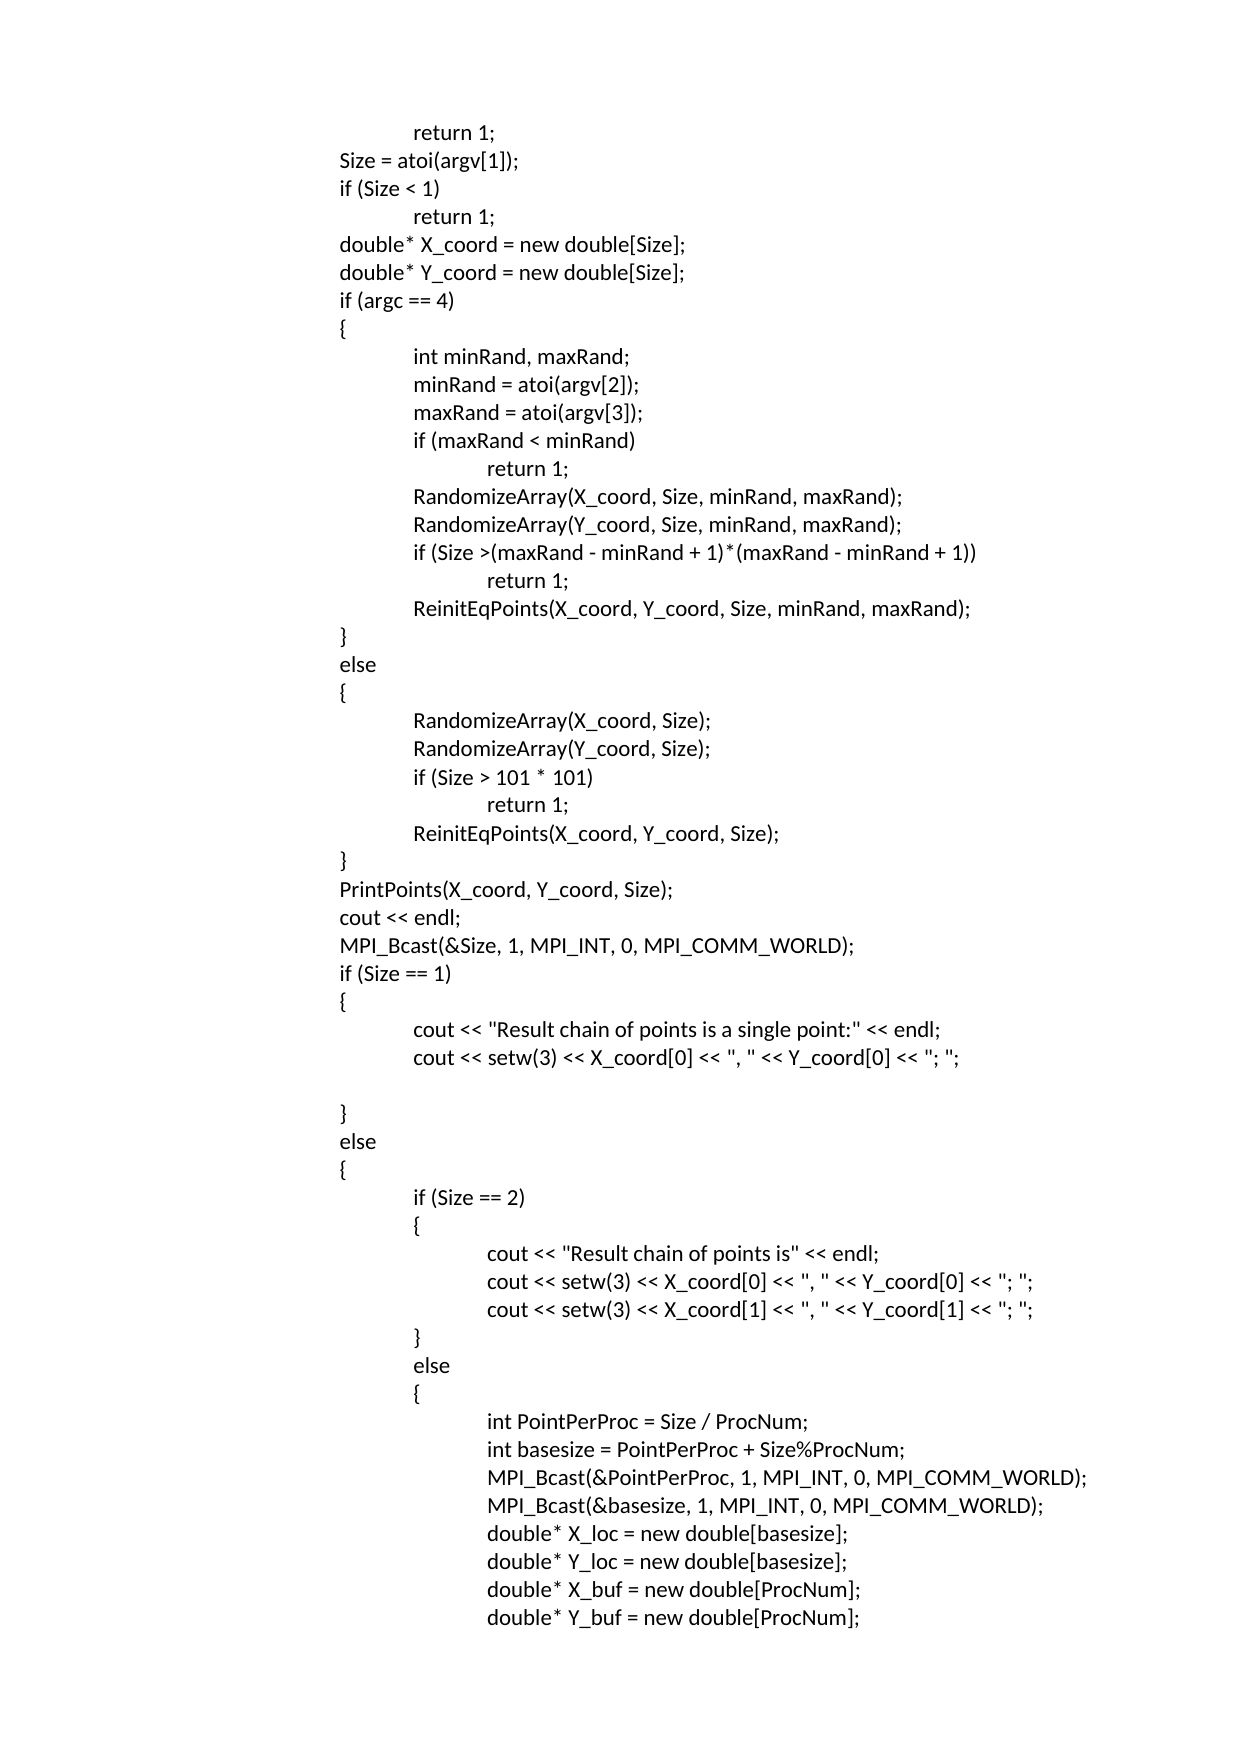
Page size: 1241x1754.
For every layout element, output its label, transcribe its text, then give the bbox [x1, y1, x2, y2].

text int basesize = PointPerProc + Size%ProcNum; [118, 1435, 1122, 1463]
text cout << setw(3) << X_coord[1] << ", " << Y_coord[1] << "; "; [118, 1295, 1122, 1323]
text if (maxRand < minRand) [118, 426, 1122, 454]
text } [118, 847, 1122, 875]
text { [118, 678, 1122, 707]
text if (Size > 101 * 101) [118, 763, 1122, 791]
text if (Size == 1) [118, 959, 1122, 987]
text RandomizeArray(Y_coord, Size, minRand, maxRand); [118, 510, 1122, 538]
text cout << endl; [118, 903, 1122, 931]
text MPI_Bcast(&PointPerProc, 1, MPI_INT, 0, MPI_COMM_WORLD); [118, 1463, 1122, 1491]
text if (argc == 4) [118, 286, 1122, 314]
text RandomizeArray(X_coord, Size, minRand, maxRand); [118, 482, 1122, 510]
text Size = atoi(argv[1]); [118, 146, 1122, 174]
text return 1; [118, 454, 1122, 482]
text else [118, 651, 1122, 678]
text double* X_loc = new double[basesize]; [118, 1519, 1122, 1547]
text double* X_buf = new double[ProcNum]; [118, 1575, 1122, 1603]
text if (Size < 1) [118, 174, 1122, 202]
text } [118, 622, 1122, 651]
text { [118, 1155, 1122, 1183]
text ReinitEqPoints(X_coord, Y_coord, Size, minRand, maxRand); [118, 594, 1122, 622]
text RandomizeArray(Y_coord, Size); [118, 734, 1122, 763]
text { [118, 1211, 1122, 1239]
text cout << setw(3) << X_coord[0] << ", " << Y_coord[0] << "; "; [118, 1043, 1122, 1071]
text return 1; [118, 566, 1122, 594]
text int PointPerProc = Size / ProcNum; [118, 1407, 1122, 1435]
text if (Size >(maxRand - minRand + 1)*(maxRand - minRand + 1)) [118, 538, 1122, 566]
text } [118, 1099, 1122, 1127]
text ReinitEqPoints(X_coord, Y_coord, Size); [118, 819, 1122, 847]
text return 1; [118, 202, 1122, 230]
text maxRand = atoi(argv[3]); [118, 398, 1122, 426]
text { [118, 314, 1122, 342]
text if (Size == 2) [118, 1183, 1122, 1211]
text MPI_Bcast(&Size, 1, MPI_INT, 0, MPI_COMM_WORLD); [118, 931, 1122, 959]
text { [118, 987, 1122, 1015]
text RandomizeArray(X_coord, Size); [118, 707, 1122, 734]
text MPI_Bcast(&basesize, 1, MPI_INT, 0, MPI_COMM_WORLD); [118, 1491, 1122, 1519]
text cout << "Result chain of points is" << endl; [118, 1239, 1122, 1267]
text double* Y_coord = new double[Size]; [118, 258, 1122, 286]
text return 1; [118, 791, 1122, 819]
text else [118, 1351, 1122, 1379]
text cout << "Result chain of points is a single point:" << endl; [118, 1015, 1122, 1043]
text PrintPoints(X_coord, Y_coord, Size); [118, 875, 1122, 903]
text return 1; [118, 118, 1122, 146]
text double* Y_buf = new double[ProcNum]; [118, 1603, 1122, 1631]
text } [118, 1323, 1122, 1351]
text minRand = atoi(argv[2]); [118, 370, 1122, 398]
text { [118, 1379, 1122, 1407]
text int minRand, maxRand; [118, 342, 1122, 370]
text double* Y_loc = new double[basesize]; [118, 1547, 1122, 1575]
text double* X_coord = new double[Size]; [118, 230, 1122, 258]
text cout << setw(3) << X_coord[0] << ", " << Y_coord[0] << "; "; [118, 1267, 1122, 1295]
text else [118, 1127, 1122, 1155]
